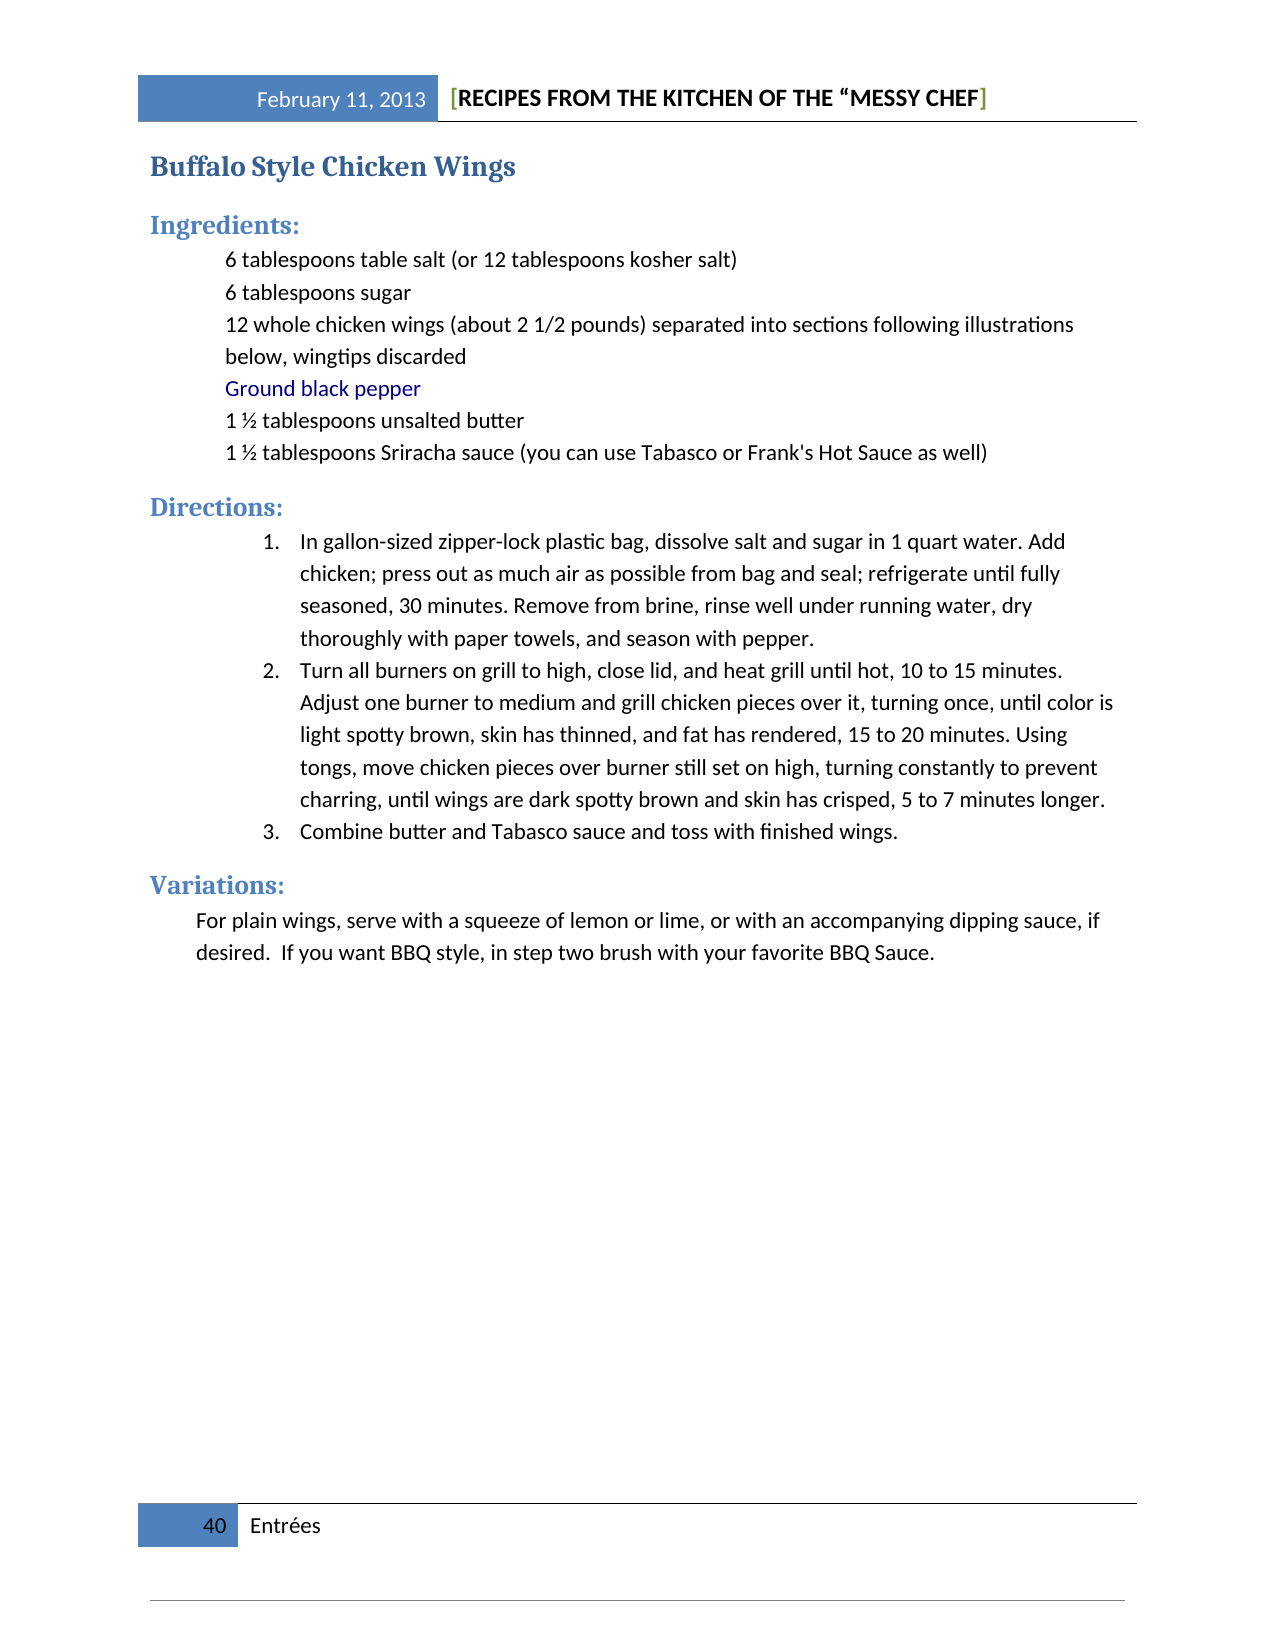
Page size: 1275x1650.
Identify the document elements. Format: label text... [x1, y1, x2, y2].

subtitle Directions: [150, 492, 1125, 523]
list 1 ½ tablespoons unsalted butter [225, 406, 1125, 434]
text For plain wings, serve with a squeeze of lemon or lime, or with an accompanying dipping sauce, if desired. If you want BBQ style, in step two brush with your favorite BBQ Sauce. [196, 906, 1125, 966]
list 1 ½ tablespoons Sriracha sauce (you can use Tabasco or Frank's Hot Sauce as well) [225, 438, 1125, 467]
list 6 tablespoons table salt (or 12 tablespoons kosher salt) 6 tablespoons sugar 12 whole chicken wings (about 2 1/2 pounds) separated into sections following illustrations below, wingtips discarded Ground black pepper [225, 245, 1125, 402]
subtitle Buffalo Style Chicken Wings [150, 150, 1125, 184]
subtitle Variations: [150, 870, 1125, 901]
list Combine butter and Tabasco sauce and toss with finished wings. [262, 817, 1125, 845]
list Turn all burners on grill to high, close lid, and heat grill until hot, 10 to 15 minutes. Adjust one burner to medium and grill chicken pieces over it, turning once, until color is light spotty brown, skin has thinned, and fat has rendered, 15 to 20 minutes. Using tongs, move chicken pieces over burner still set on high, turning constantly to prevent charring, until wings are dark spotty brown and skin has crisped, 5 to 7 minutes longer. [262, 656, 1125, 813]
subtitle Ingredients: [150, 210, 1125, 241]
list In gallon-sized zipper-lock plastic bag, dissolve salt and sugar in 1 quart water. Add chicken; press out as much air as possible from bag and seal; refrigerate until fully seasoned, 30 minutes. Remove from brine, rinse well under running water, dry thoroughly with paper towels, and season with pepper. [262, 527, 1125, 652]
